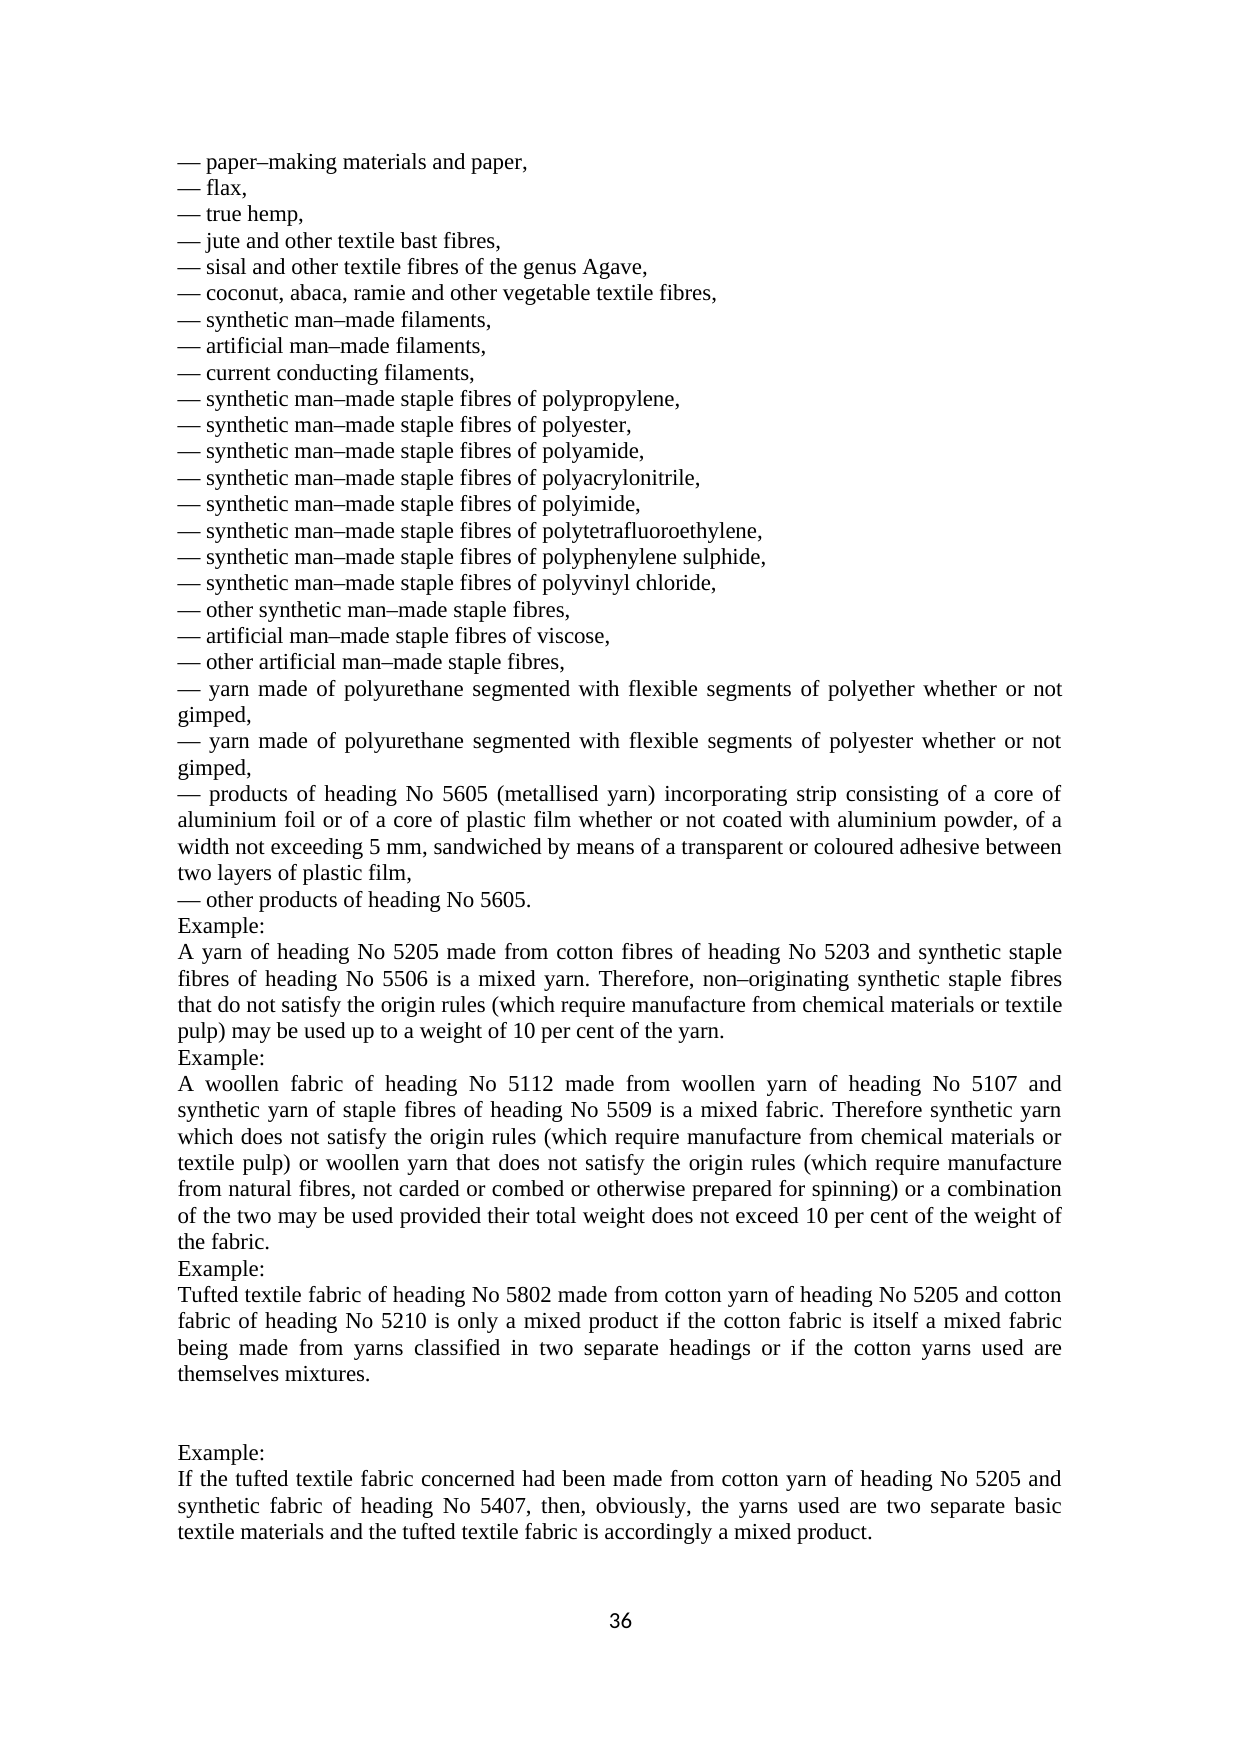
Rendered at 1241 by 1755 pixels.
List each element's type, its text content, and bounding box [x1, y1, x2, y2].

text — synthetic man–made staple fibres of polyester, [177, 411, 1063, 438]
text Example: [177, 1254, 1063, 1281]
text — other synthetic man–made staple fibres, [177, 596, 1063, 622]
text — artificial man–made filaments, [177, 332, 1063, 358]
text A yarn of heading No 5205 made from cotton fibres of heading No 5203 and synthetic staple fibres of heading No 5506 is a mixed yarn. Therefore, non–originating synthetic staple fibres that do not satisfy the origin rules (which require manufacture from chemical materials or textile pulp) may be used up to a weight of 10 per cent of the yarn. [177, 938, 1063, 1044]
text A woollen fabric of heading No 5112 made from woollen yarn of heading No 5107 and synthetic yarn of staple fibres of heading No 5509 is a mixed fabric. Therefore synthetic yarn which does not satisfy the origin rules (which require manufacture from chemical materials or textile pulp) or woollen yarn that does not satisfy the origin rules (which require manufacture from natural fibres, not carded or combed or otherwise prepared for spinning) or a combination of the two may be used provided their total weight does not exceed 10 per cent of the weight of the fabric. [177, 1070, 1063, 1254]
text — synthetic man–made staple fibres of polyacrylonitrile, [177, 464, 1063, 490]
text — jute and other textile bast fibres, [177, 227, 1063, 253]
text — current conducting filaments, [177, 358, 1063, 385]
text If the tufted textile fabric concerned had been made from cotton yarn of heading No 5205 and synthetic fabric of heading No 5407, then, obviously, the yarns used are two separate basic textile materials and the tufted textile fabric is accordingly a mixed product. [177, 1465, 1063, 1544]
text — synthetic man–made filaments, [177, 306, 1063, 332]
text — sisal and other textile fibres of the genus Agave, [177, 253, 1063, 279]
text — yarn made of polyurethane segmented with flexible segments of polyether whether or not gimped, [177, 675, 1063, 727]
text Example: [177, 1439, 1063, 1465]
text — synthetic man–made staple fibres of polyphenylene sulphide, [177, 543, 1063, 569]
text — products of heading No 5605 (metallised yarn) incorporating strip consisting of a core of aluminium foil or of a core of plastic film whether or not coated with aluminium powder, of a width not exceeding 5 mm, sandwiched by means of a transparent or coloured adhesive between two layers of plastic film, [177, 780, 1063, 886]
text — other products of heading No 5605. [177, 886, 1063, 912]
text Example: [177, 912, 1063, 938]
text Example: [177, 1044, 1063, 1070]
text — synthetic man–made staple fibres of polytetrafluoroethylene, [177, 517, 1063, 543]
text — other artificial man–made staple fibres, [177, 648, 1063, 675]
text — synthetic man–made staple fibres of polyimide, [177, 490, 1063, 517]
text — yarn made of polyurethane segmented with flexible segments of polyester whether or not gimped, [177, 727, 1063, 780]
text — synthetic man–made staple fibres of polyamide, [177, 438, 1063, 464]
text Tufted textile fabric of heading No 5802 made from cotton yarn of heading No 5205 and cotton fabric of heading No 5210 is only a mixed product if the cotton fabric is itself a mixed fabric being made from yarns classified in two separate headings or if the cotton yarns used are themselves mixtures. [177, 1281, 1063, 1386]
text — true hemp, [177, 200, 1063, 227]
text — coconut, abaca, ramie and other vegetable textile fibres, [177, 279, 1063, 306]
text — synthetic man–made staple fibres of polyvinyl chloride, [177, 569, 1063, 596]
text — flax, [177, 174, 1063, 200]
text — artificial man–made staple fibres of viscose, [177, 622, 1063, 648]
text — synthetic man–made staple fibres of polypropylene, [177, 385, 1063, 411]
text — paper–making materials and paper, [177, 148, 1063, 174]
